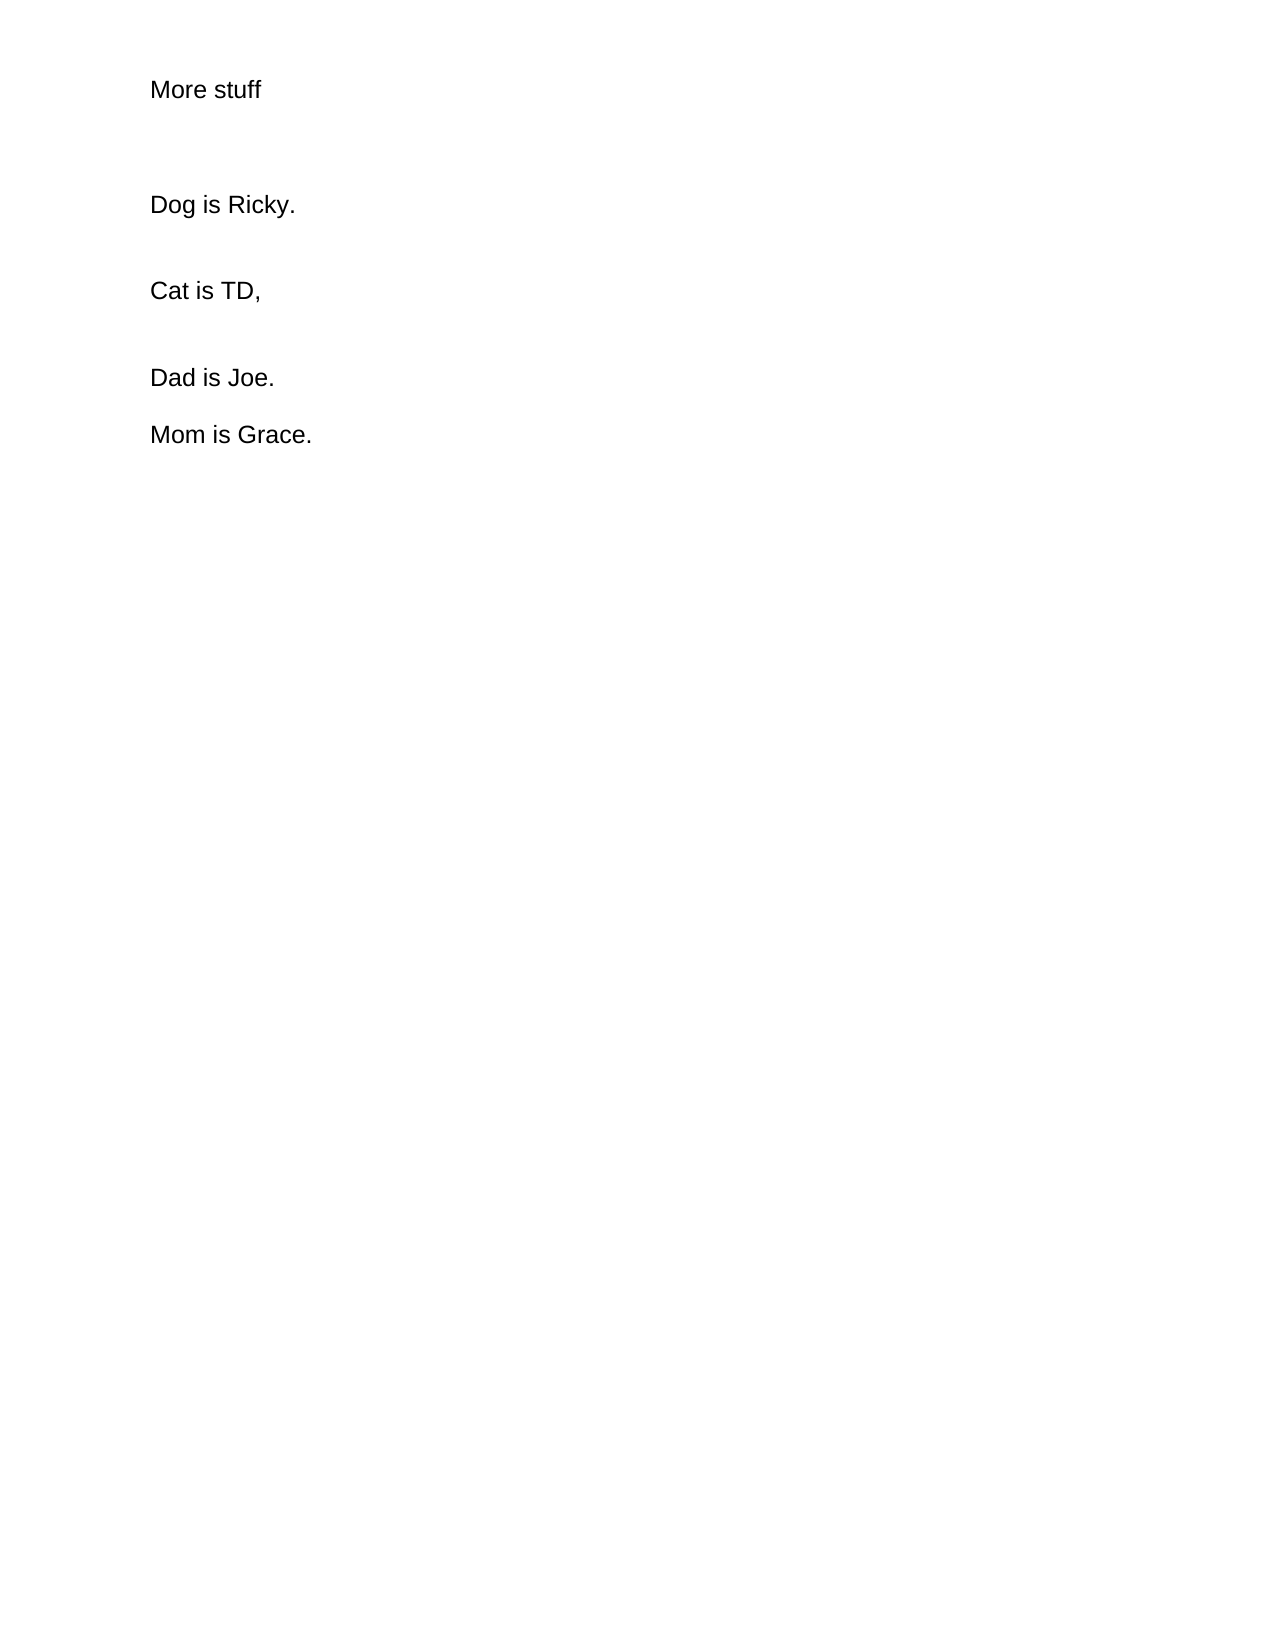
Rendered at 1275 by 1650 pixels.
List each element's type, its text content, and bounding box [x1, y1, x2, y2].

text Cat is TD, [150, 276, 1125, 305]
text Dog is Ricky. [150, 190, 1125, 219]
text Mom is Grace. [150, 420, 1125, 449]
text More stuff [150, 75, 1125, 104]
text Dad is Joe. [150, 362, 1125, 391]
